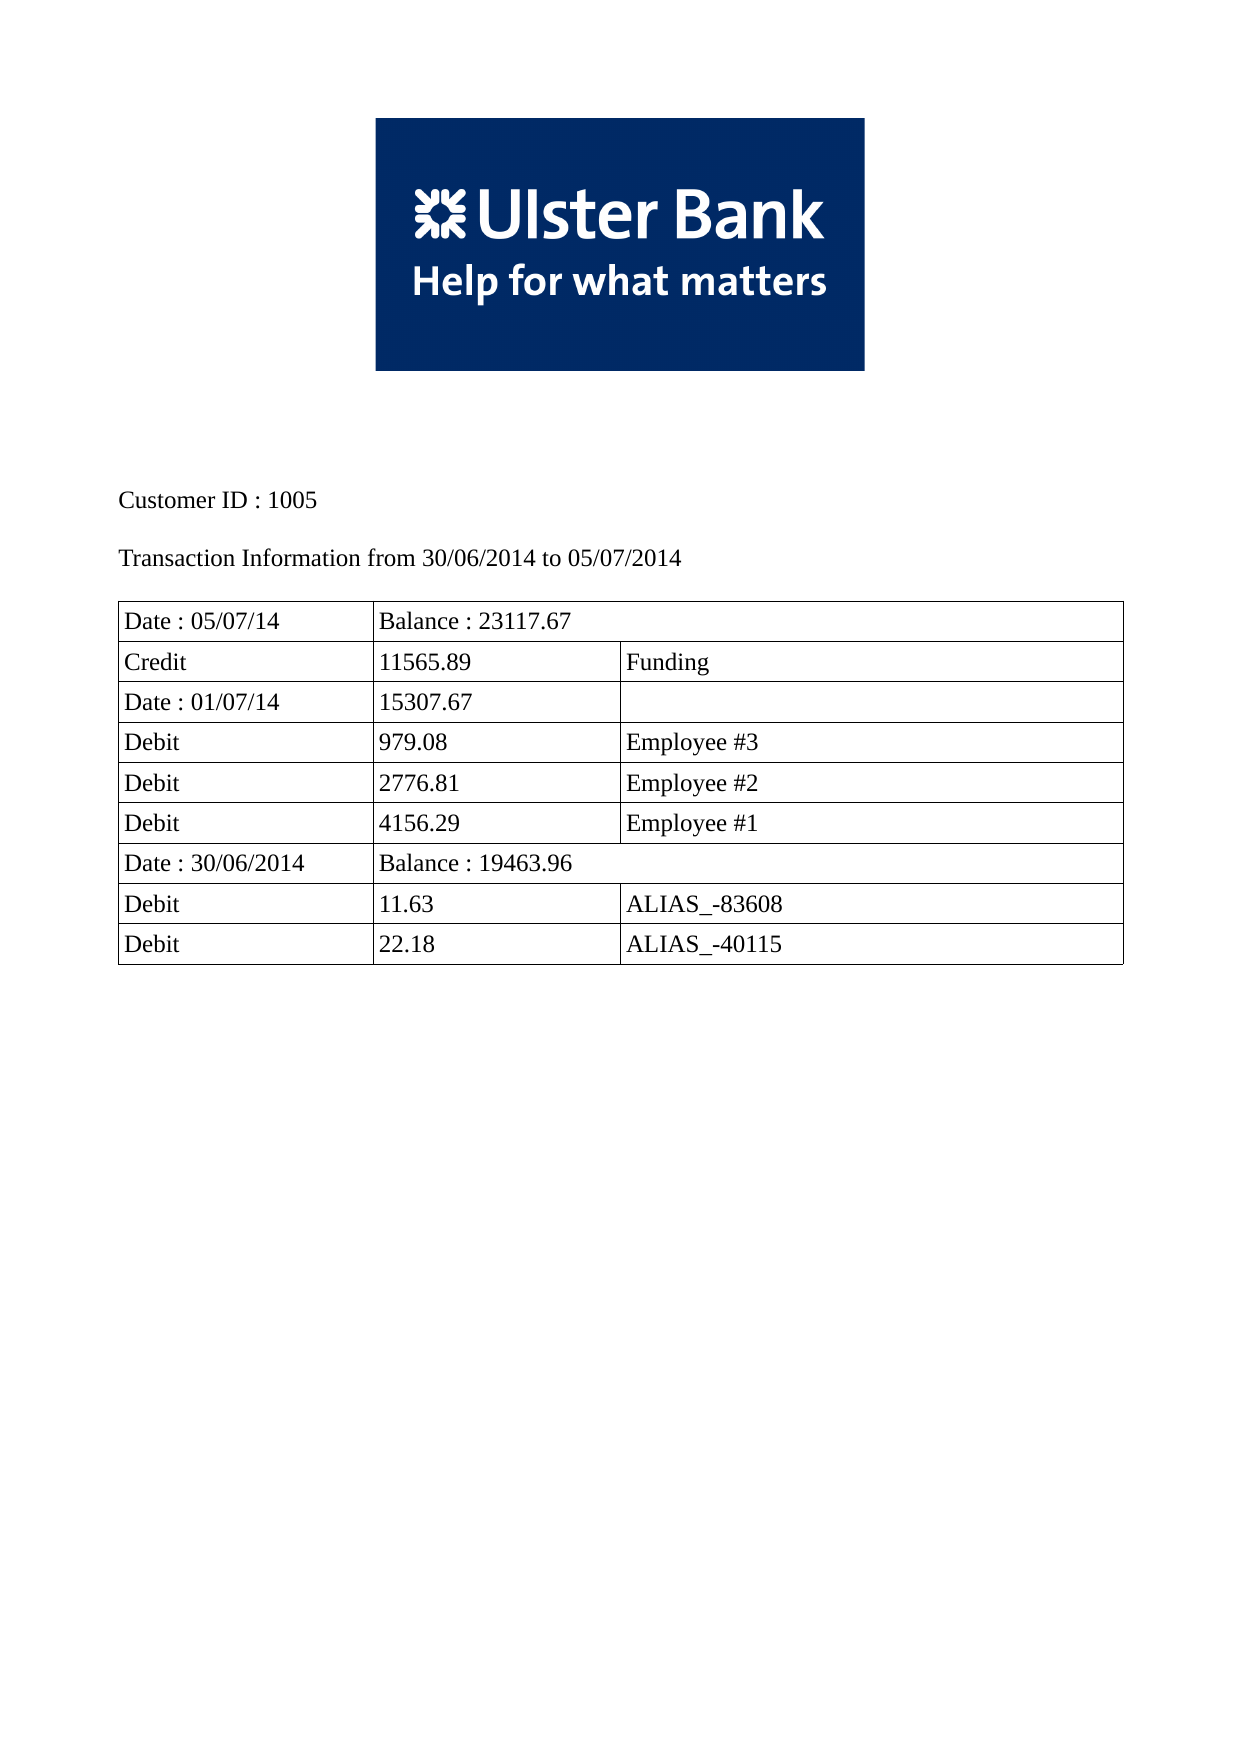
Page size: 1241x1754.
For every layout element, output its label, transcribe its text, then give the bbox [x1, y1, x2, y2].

table_cell 4156.29 [374, 803, 620, 842]
table_cell Date : 30/06/2014 [119, 844, 373, 883]
table_header Balance : 23117.67 [374, 602, 1123, 641]
table_cell Credit [119, 642, 373, 681]
table_cell Employee #2 [621, 763, 1123, 802]
table_cell Debit [119, 803, 373, 842]
table_cell 15307.67 [374, 682, 620, 722]
table_cell ALIAS_-40115 [621, 924, 1123, 963]
table_cell ALIAS_-83608 [621, 884, 1123, 923]
table_cell 979.08 [374, 723, 620, 762]
table_cell Debit [119, 924, 373, 963]
table_cell Employee #3 [621, 723, 1123, 762]
table_cell 22.18 [374, 924, 620, 963]
table_cell Balance : 19463.96 [374, 844, 1123, 883]
table_cell Debit [119, 763, 373, 802]
table_cell Debit [119, 884, 373, 923]
table_cell 11.63 [374, 884, 620, 923]
table_cell Employee #1 [621, 803, 1123, 842]
table_cell 11565.89 [374, 642, 620, 681]
table_header Date : 05/07/14 [119, 602, 373, 641]
table_cell [621, 682, 1123, 722]
text Customer ID : 1005 [118, 486, 1122, 514]
text Transaction Information from 30/06/2014 to 05/07/2014 [118, 543, 1122, 572]
table_cell Debit [119, 723, 373, 762]
table_cell 2776.81 [374, 763, 620, 802]
table_cell Date : 01/07/14 [119, 682, 373, 722]
picture [375, 118, 865, 371]
table_cell Funding [621, 642, 1123, 681]
